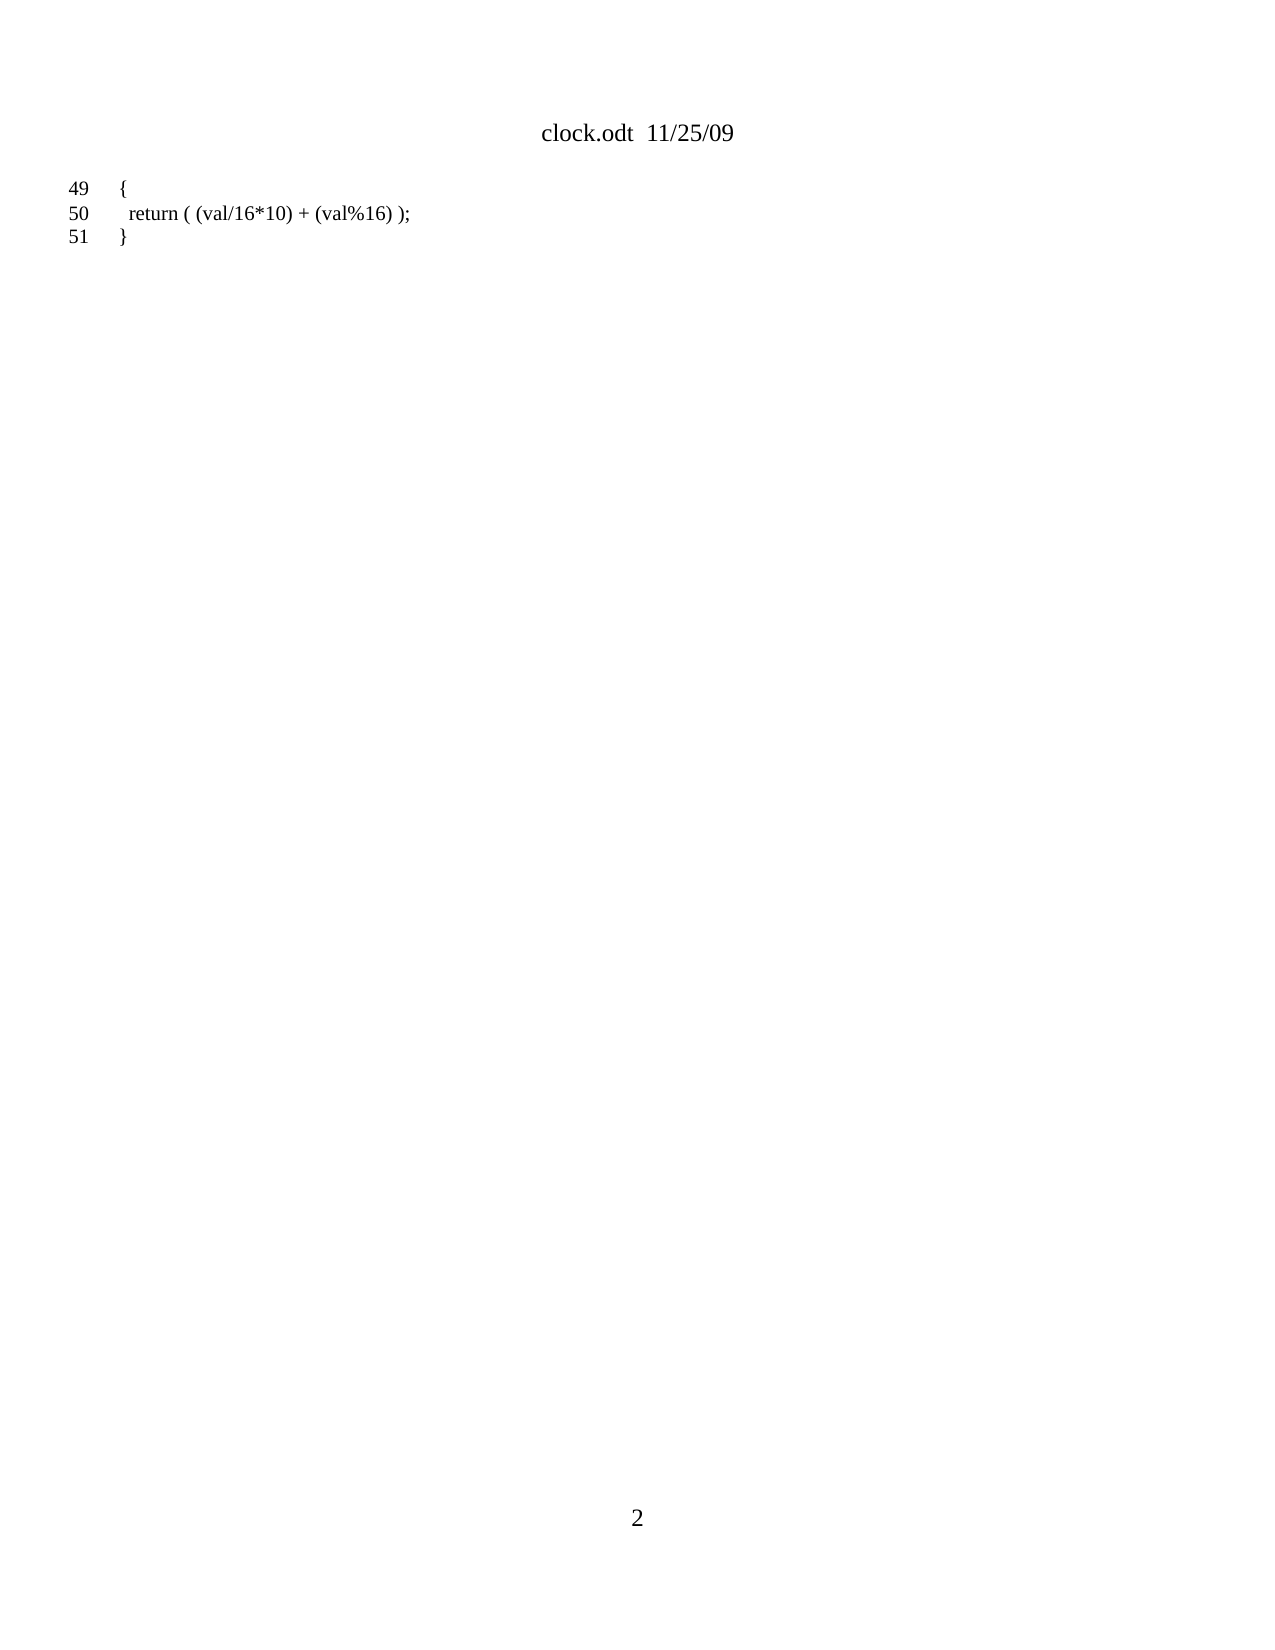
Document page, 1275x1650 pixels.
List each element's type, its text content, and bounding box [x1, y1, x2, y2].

text } [118, 224, 1157, 248]
text { [118, 176, 1157, 200]
text return ( (val/16*10) + (val%16) ); [118, 200, 1157, 224]
